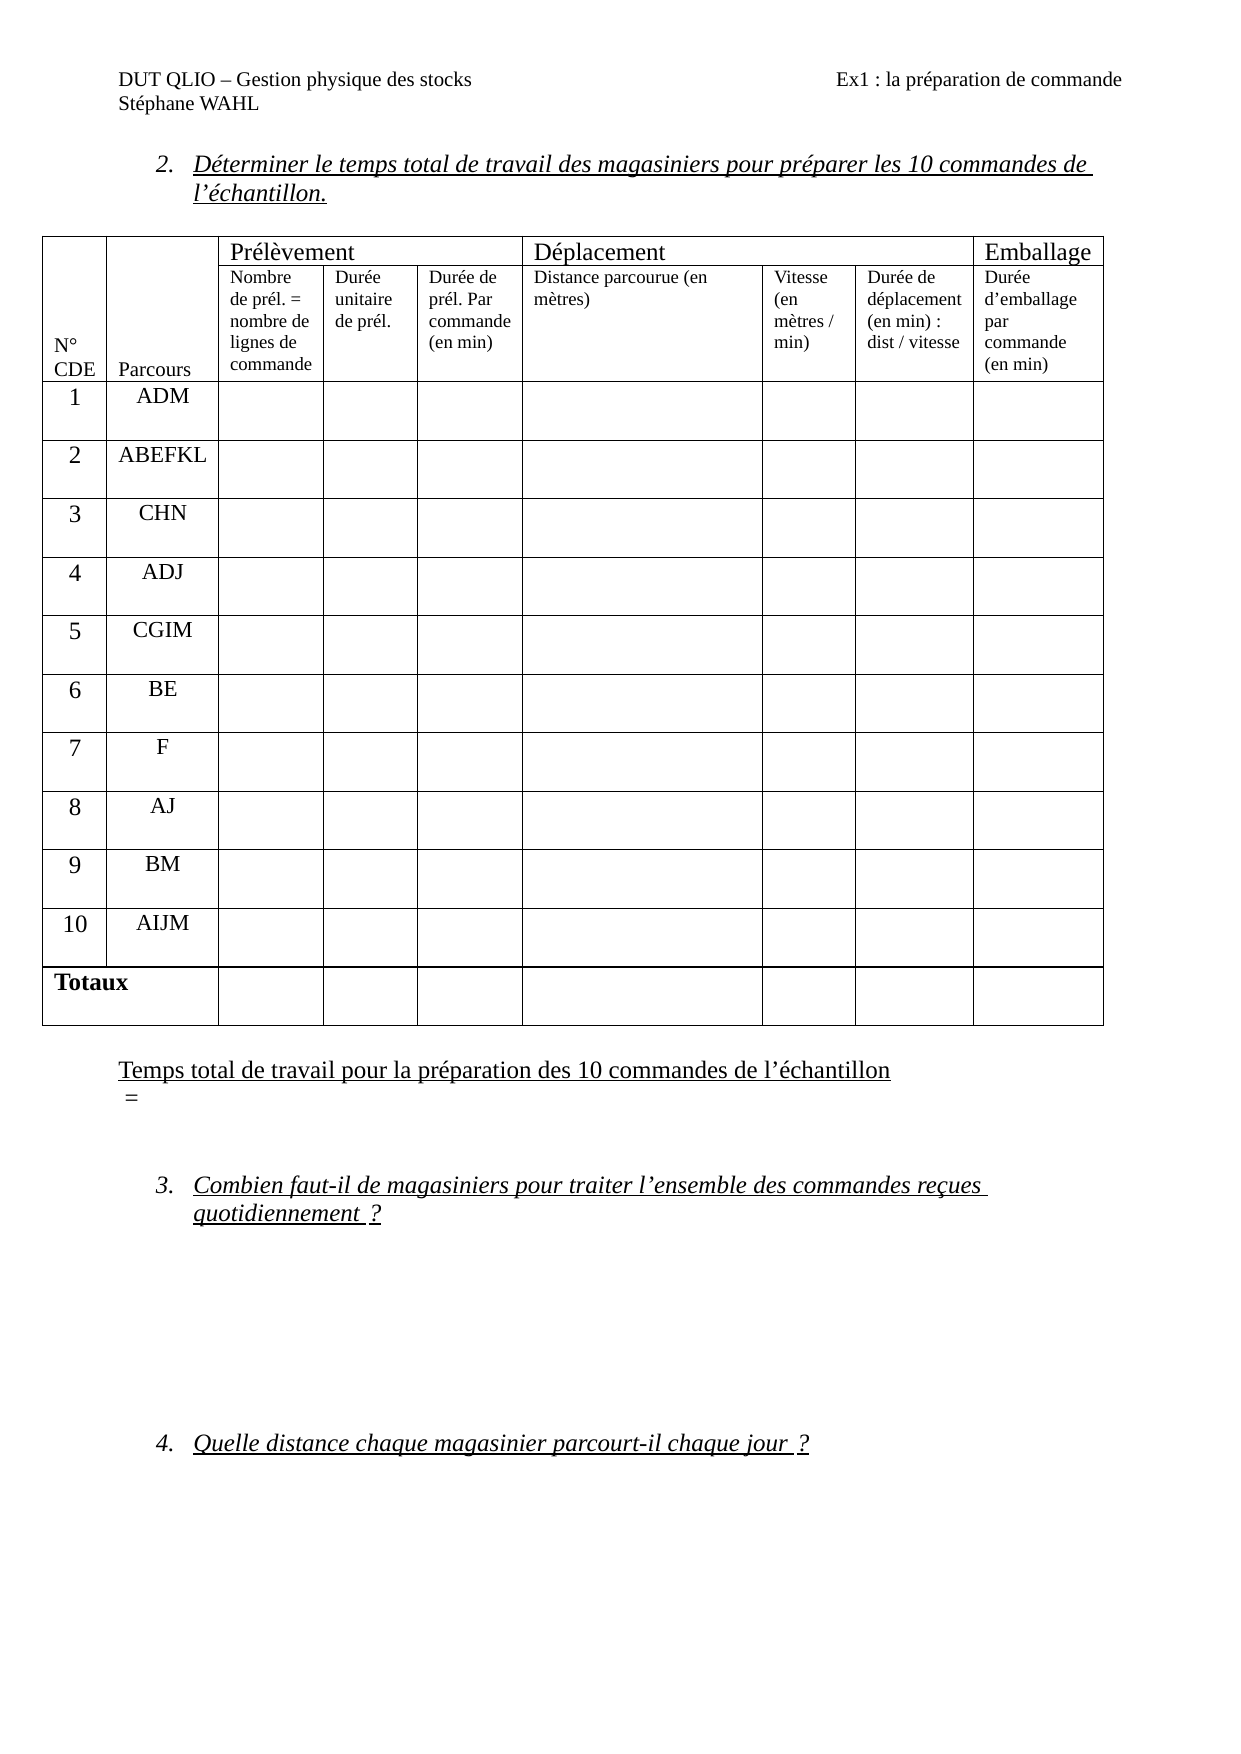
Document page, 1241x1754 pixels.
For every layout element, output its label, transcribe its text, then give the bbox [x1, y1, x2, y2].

table_cell Distance parcourue (en mètres) [523, 266, 762, 381]
table_cell [324, 850, 417, 908]
table_cell [763, 382, 855, 439]
table_cell [856, 558, 973, 615]
table_cell [974, 616, 1103, 674]
table_cell AJ [107, 792, 218, 849]
table_cell [324, 968, 417, 1025]
table_cell [324, 558, 417, 615]
table_cell 10 [43, 909, 106, 966]
table_cell Durée unitaire de prél. [324, 266, 417, 381]
table_cell [523, 558, 762, 615]
table_cell [763, 558, 855, 615]
table_header Déplacement [523, 237, 973, 265]
table_cell [974, 733, 1103, 791]
table_cell [856, 675, 973, 732]
table_cell Durée de prél. Par commande (en min) [418, 266, 522, 381]
table_cell [763, 441, 855, 498]
table_cell [523, 499, 762, 557]
table_cell F [107, 733, 218, 791]
table_cell [219, 558, 323, 615]
table_cell 8 [43, 792, 106, 849]
table_cell Nombre de prél. = nombre de lignes de commande [219, 266, 323, 381]
table_cell [763, 909, 855, 966]
table_cell [974, 675, 1103, 732]
table_cell 1 [43, 382, 106, 439]
list Combien faut-il de magasiniers pour traiter l’ensemble des commandes reçues quotidiennement ? [156, 1170, 1122, 1227]
table_cell [856, 792, 973, 849]
table_cell [324, 909, 417, 966]
table_cell ADJ [107, 558, 218, 615]
table_cell Durée de déplacement (en min) : dist / vitesse [856, 266, 973, 381]
table_cell [523, 968, 762, 1025]
table_cell [763, 968, 855, 1025]
table_header Prélèvement [219, 237, 522, 265]
table_cell [763, 850, 855, 908]
table_cell 4 [43, 558, 106, 615]
table_cell 3 [43, 499, 106, 557]
table_cell [523, 675, 762, 732]
table_cell [763, 733, 855, 791]
table_cell [974, 850, 1103, 908]
table_cell [219, 850, 323, 908]
table_cell [418, 382, 522, 439]
table_cell 5 [43, 616, 106, 674]
table_cell [974, 968, 1103, 1025]
table_cell [219, 616, 323, 674]
table_cell [763, 792, 855, 849]
table_cell [856, 616, 973, 674]
table_header Emballage [974, 237, 1103, 265]
table_cell [856, 499, 973, 557]
table_cell BM [107, 850, 218, 908]
table_cell [418, 909, 522, 966]
table_cell [856, 382, 973, 439]
table_cell [523, 382, 762, 439]
table_cell [523, 850, 762, 908]
table_cell [219, 499, 323, 557]
table_cell BE [107, 675, 218, 732]
table_cell ABEFKL [107, 441, 218, 498]
table_cell [523, 909, 762, 966]
table_cell [324, 382, 417, 439]
table_cell [418, 850, 522, 908]
table_cell 7 [43, 733, 106, 791]
table_cell [418, 792, 522, 849]
table_cell Durée d’emballage par commande (en min) [974, 266, 1103, 381]
table_cell [219, 909, 323, 966]
table_cell Vitesse (en mètres / min) [763, 266, 855, 381]
table_cell [324, 733, 417, 791]
table_cell [763, 499, 855, 557]
table_cell [856, 909, 973, 966]
table_cell [763, 675, 855, 732]
table_cell Totaux [43, 968, 218, 1025]
table_cell [523, 616, 762, 674]
table_header Parcours [107, 237, 218, 381]
table_cell [418, 675, 522, 732]
table_cell [523, 792, 762, 849]
table_cell 6 [43, 675, 106, 732]
list Déterminer le temps total de travail des magasiniers pour préparer les 10 commandes de l’échantillon. [156, 149, 1122, 207]
table_cell [974, 792, 1103, 849]
table_cell [856, 850, 973, 908]
table_cell [219, 792, 323, 849]
table_cell [219, 968, 323, 1025]
table_cell ADM [107, 382, 218, 439]
table_cell [219, 441, 323, 498]
table_cell [418, 968, 522, 1025]
table_cell [219, 382, 323, 439]
table_cell [324, 792, 417, 849]
table_cell [974, 441, 1103, 498]
table_cell [974, 499, 1103, 557]
table_cell [324, 441, 417, 498]
table_cell [324, 616, 417, 674]
table_cell [418, 499, 522, 557]
table_cell [856, 968, 973, 1025]
table_cell [324, 675, 417, 732]
table_cell [324, 499, 417, 557]
table_cell [418, 558, 522, 615]
table_cell [974, 382, 1103, 439]
table_cell [418, 441, 522, 498]
table_cell CHN [107, 499, 218, 557]
table_cell [974, 909, 1103, 966]
table_cell [219, 675, 323, 732]
table_cell 2 [43, 441, 106, 498]
table_cell [856, 733, 973, 791]
text Temps total de travail pour la préparation des 10 commandes de l’échantillon [118, 1055, 1122, 1083]
table_cell [763, 616, 855, 674]
table_cell [523, 733, 762, 791]
table_cell [523, 441, 762, 498]
table_cell [418, 616, 522, 674]
table_cell [219, 733, 323, 791]
list Quelle distance chaque magasinier parcourt-il chaque jour ? [156, 1428, 1122, 1457]
text = [118, 1083, 1122, 1112]
table_cell [856, 441, 973, 498]
table_header N° CDE [43, 237, 106, 381]
table_cell [418, 733, 522, 791]
table_cell 9 [43, 850, 106, 908]
table_cell [974, 558, 1103, 615]
table_cell AIJM [107, 909, 218, 966]
table_cell CGIM [107, 616, 218, 674]
